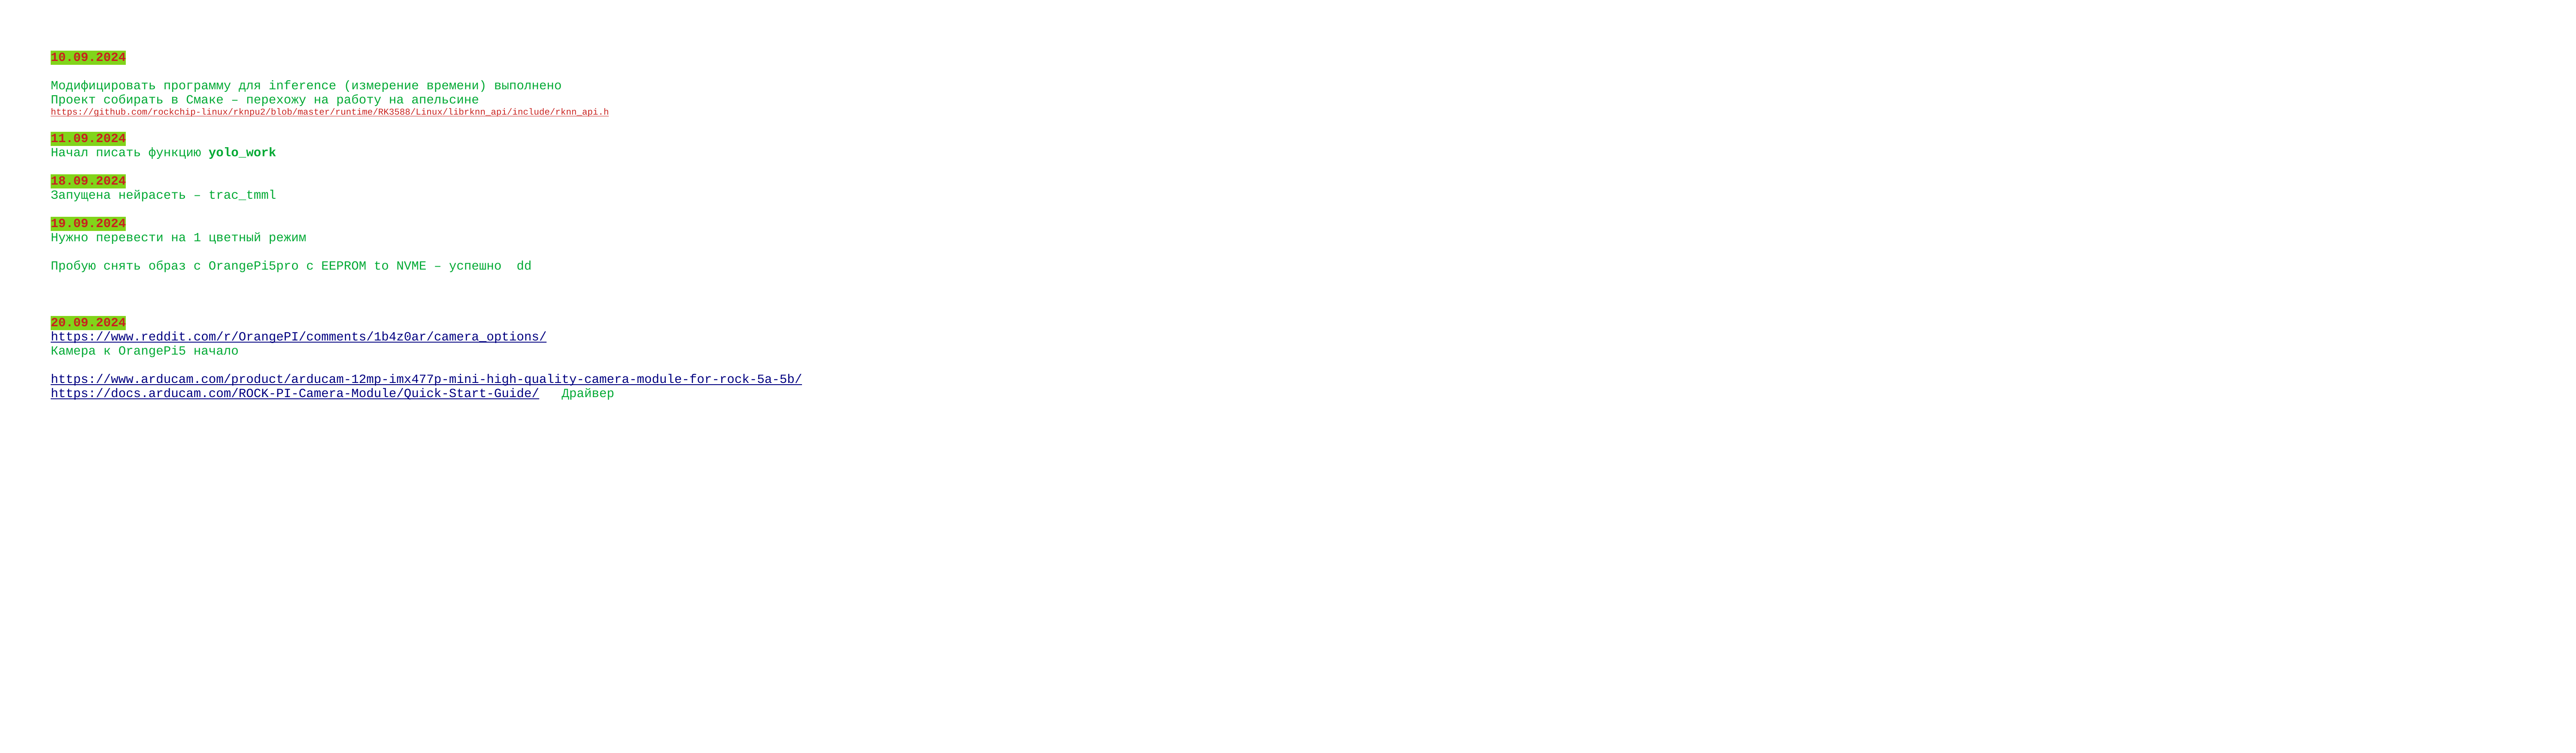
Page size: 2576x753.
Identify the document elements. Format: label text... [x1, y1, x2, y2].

text Начал писать функцию yolo_work [51, 146, 2525, 160]
text https://www.arducam.com/product/arducam-12mp-imx477p-mini-high-quality-camera-module-for-rock-5a-5b/ [51, 373, 2525, 387]
text Камера к OrangePi5 начало [51, 344, 2525, 358]
text Модифицировать программу для inference (измерение времени) выполнено [51, 79, 2525, 93]
text Запущена нейрасеть – trac_tmml [51, 188, 2525, 203]
text Пробую снять образ с OrangePi5pro c EEPROM to NVME – успешно dd [51, 259, 2525, 273]
text 11.09.2024 [51, 132, 2525, 146]
text https://docs.arducam.com/ROCK-PI-Camera-Module/Quick-Start-Guide/ Драйвер [51, 387, 2525, 401]
text 20.09.2024 [51, 316, 2525, 330]
text Проект собирать в Смаке – перехожу на работу на апельсине [51, 93, 2525, 107]
text 18.09.2024 [51, 174, 2525, 188]
text https://github.com/rockchip-linux/rknpu2/blob/master/runtime/RK3588/Linux/librknn_api/include/rknn_api.h [51, 107, 2525, 118]
text 10.09.2024 [51, 51, 2525, 65]
text 19.09.2024 [51, 217, 2525, 231]
text Нужно перевести на 1 цветный режим [51, 231, 2525, 245]
text https://www.reddit.com/r/OrangePI/comments/1b4z0ar/camera_options/ [51, 330, 2525, 344]
